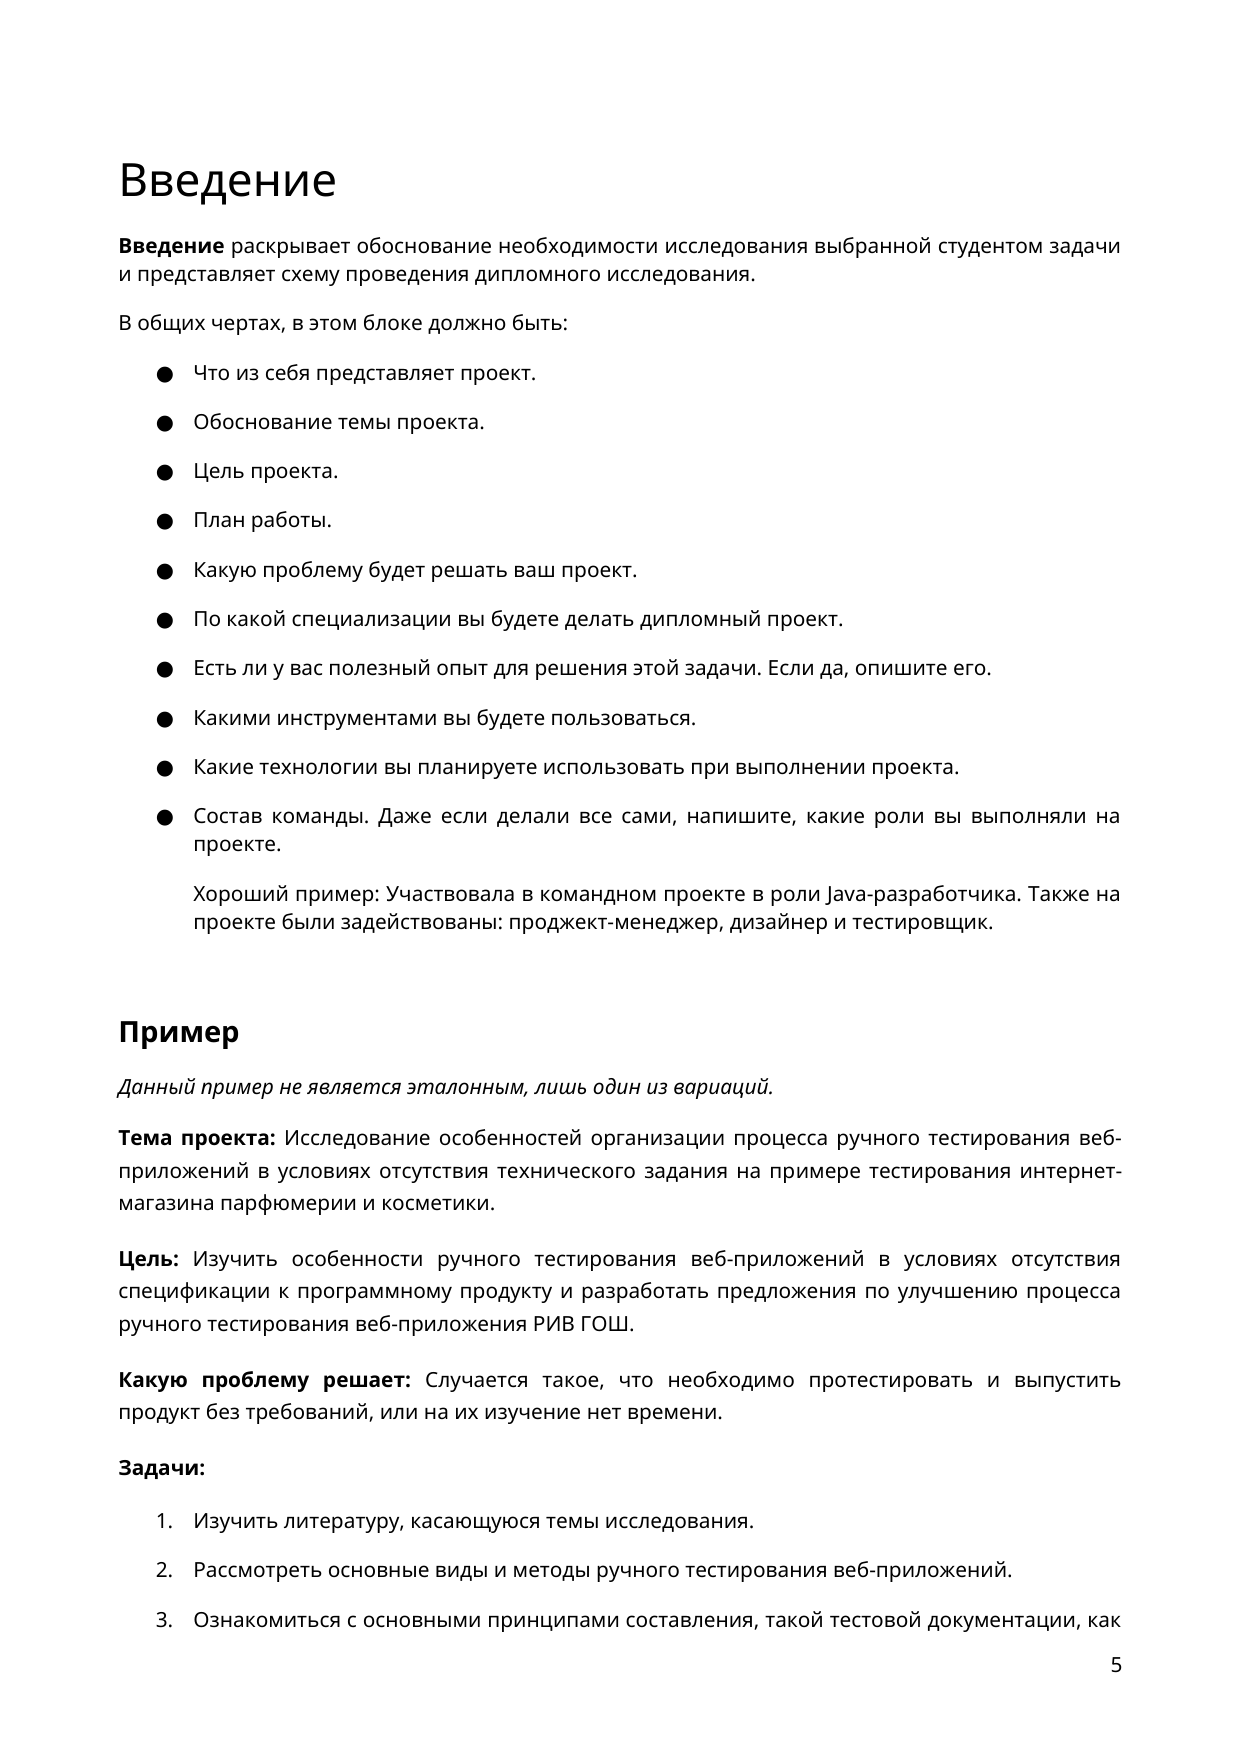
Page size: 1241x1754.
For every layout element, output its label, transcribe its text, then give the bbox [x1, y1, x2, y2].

text Цель: Изучить особенности ручного тестирования веб-приложений в условиях отсутствия спецификации к программному продукту и разработать предложения по улучшению процесса ручного тестирования веб-приложения РИВ ГОШ. [118, 1244, 1122, 1338]
list План работы. [156, 506, 1122, 534]
text Введение раскрывает обоснование необходимости исследования выбранной студентом задачи и представляет схему проведения дипломного исследования. [118, 231, 1122, 288]
text В общих чертах, в этом блоке должно быть: [118, 308, 1122, 337]
list Цель проекта. [156, 456, 1122, 485]
subtitle Введение [118, 147, 1122, 210]
list Что из себя представляет проект. [156, 358, 1122, 386]
text Задачи: [118, 1453, 1122, 1481]
list Какими инструментами вы будете пользоваться. [156, 703, 1122, 731]
list По какой специализации вы будете делать дипломный проект. [156, 604, 1122, 632]
list Ознакомиться с основными принципами составления, такой тестовой документации, как [156, 1605, 1122, 1633]
text Данный пример не является эталонным, лишь один из вариаций. [118, 1072, 1122, 1100]
list Есть ли у вас полезный опыт для решения этой задачи. Если да, опишите его. [156, 653, 1122, 682]
list Какую проблему будет решать ваш проект. [156, 555, 1122, 583]
list Состав команды. Даже если делали все сами, напишите, какие роли вы выполняли на проекте. [156, 801, 1122, 858]
list Обоснование темы проекта. [156, 407, 1122, 435]
list Изучить литературу, касающуюся темы исследования. [156, 1506, 1122, 1535]
text Тема проекта: Исследование особенностей организации процесса ручного тестирования веб-приложений в условиях отсутствия технического задания на примере тестирования интернет-магазина парфюмерии и косметики. [118, 1123, 1122, 1217]
text Хороший пример: Участвовала в командном проекте в роли Java-разработчика. Также на проекте были задействованы: проджект-менеджер, дизайнер и тестировщик. [193, 879, 1122, 936]
list Какие технологии вы планируете использовать при выполнении проекта. [156, 752, 1122, 780]
text Какую проблему решает: Случается такое, что необходимо протестировать и выпустить продукт без требований, или на их изучение нет времени. [118, 1365, 1122, 1426]
list Рассмотреть основные виды и методы ручного тестирования веб-приложений. [156, 1556, 1122, 1584]
subtitle Пример [118, 1011, 1122, 1051]
